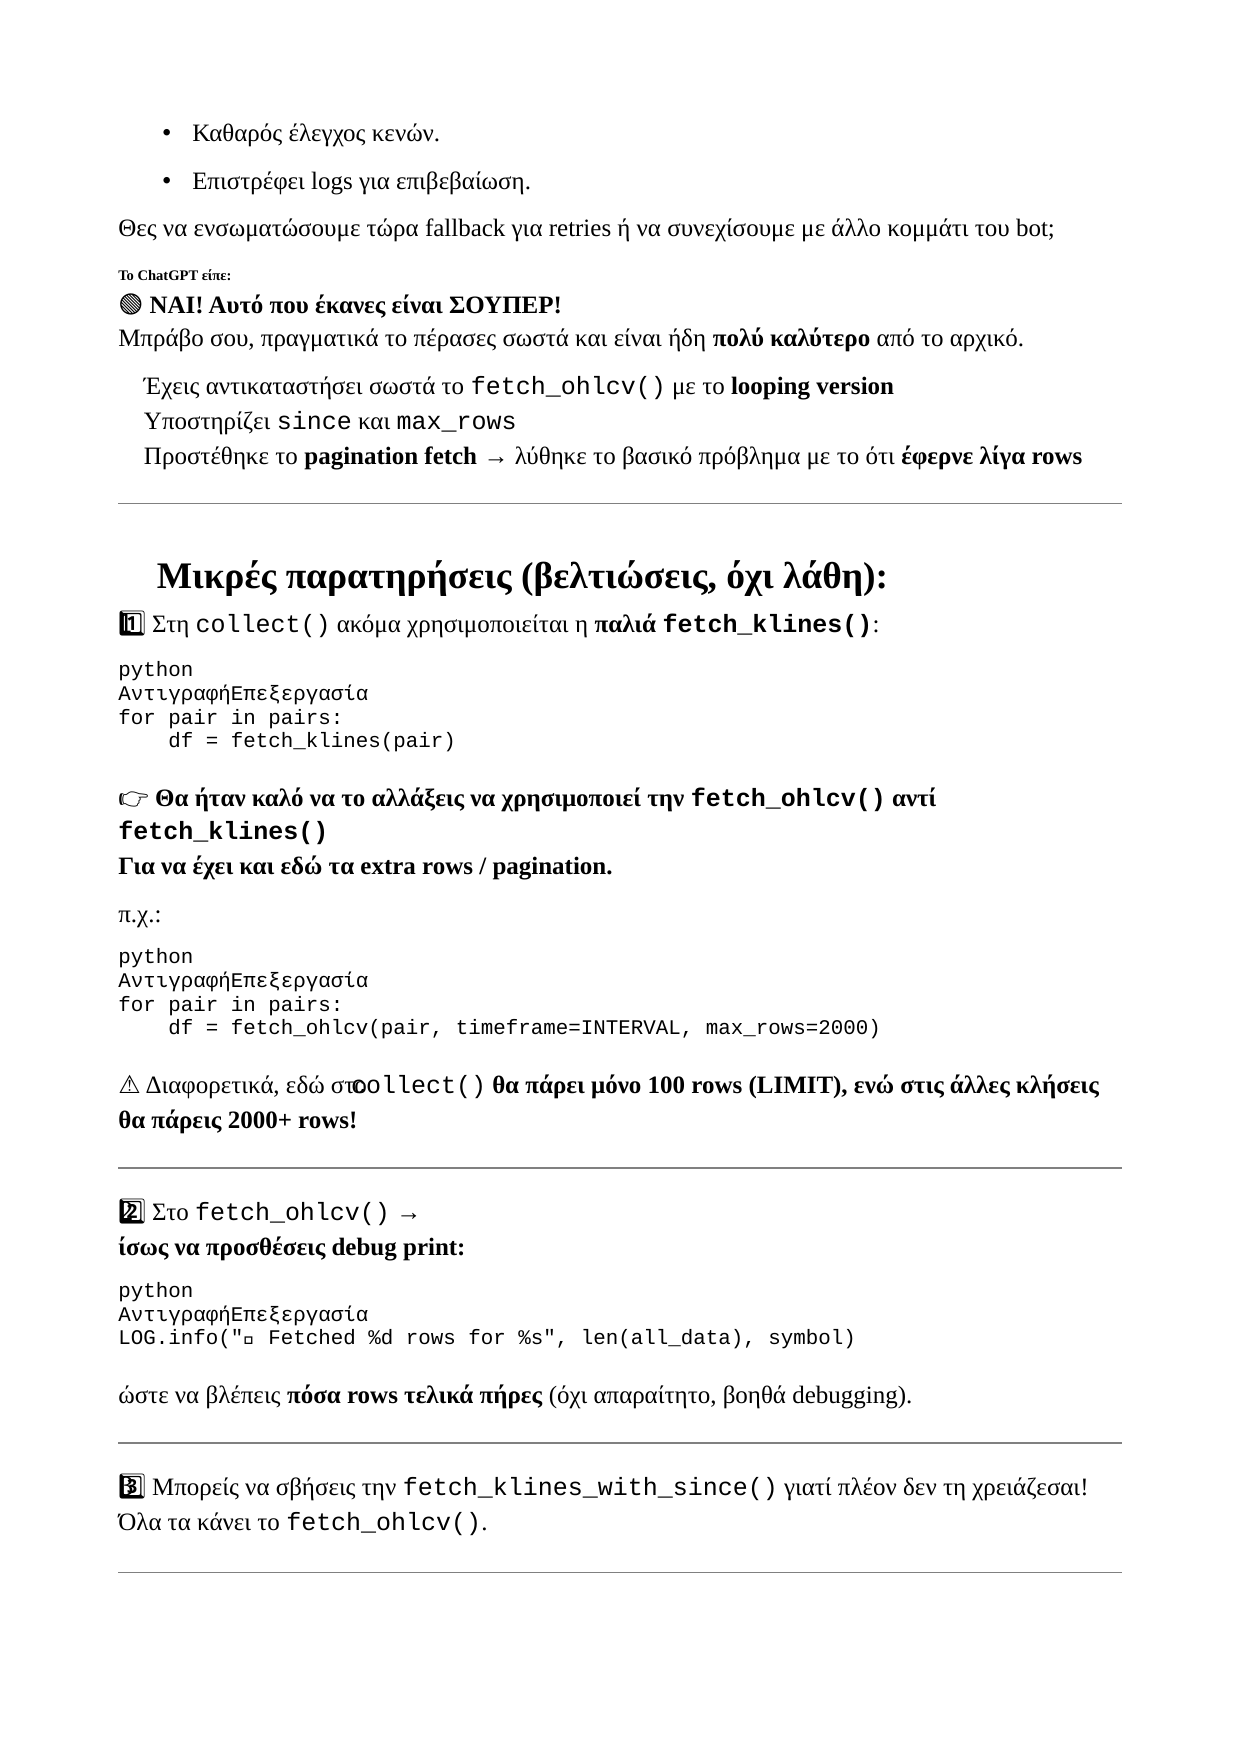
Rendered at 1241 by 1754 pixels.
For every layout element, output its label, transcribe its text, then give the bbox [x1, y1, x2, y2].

text ώστε να βλέπεις πόσα rows τελικά πήρες (όχι απαραίτητο, βοηθά debugging). [118, 1380, 1122, 1409]
text df = fetch_klines(pair) [118, 730, 1122, 754]
text ΑντιγραφήΕπεξεργασία [118, 683, 1122, 707]
list Επιστρέφει logs για επιβεβαίωση. [162, 166, 1122, 194]
text 🟢 ΝΑΙ! Αυτό που έκανες είναι ΣΟΥΠΕΡ! Μπράβο σου, πραγματικά το πέρασες σωστά και είναι ήδη πολύ καλύτερο από το αρχικό. [118, 290, 1122, 352]
subtitle ✨ Μικρές παρατηρήσεις (βελτιώσεις, όχι λάθη): [118, 554, 1122, 597]
text python [118, 946, 1122, 970]
text ⚠️ Διαφορετικά, εδώ στο collect() θα πάρει μόνο 100 rows (LIMIT), ενώ στις άλλες κλήσεις θα πάρεις 2000+ rows! [118, 1070, 1122, 1134]
text ΑντιγραφήΕπεξεργασία [118, 1304, 1122, 1327]
text for pair in pairs: [118, 707, 1122, 730]
list Καθαρός έλεγχος κενών. [162, 118, 1122, 147]
text 3️⃣ Μπορείς να σβήσεις την fetch_klines_with_since() γιατί πλέον δεν τη χρειάζεσαι! Όλα τα κάνει το fetch_ohlcv(). [118, 1472, 1122, 1538]
text 1️⃣ Στη collect() ακόμα χρησιμοποιείται η παλιά fetch_klines(): [118, 609, 1122, 640]
text python [118, 1280, 1122, 1304]
text python [118, 659, 1122, 683]
text 2️⃣ Στο fetch_ohlcv() → ίσως να προσθέσεις debug print: [118, 1197, 1122, 1261]
text for pair in pairs: [118, 993, 1122, 1017]
text df = fetch_ohlcv(pair, timeframe=INTERVAL, max_rows=2000) [118, 1017, 1122, 1041]
text Θες να ενσωματώσουμε τώρα fallback για retries ή να συνεχίσουμε με άλλο κομμάτι του bot; [118, 213, 1122, 242]
text ΑντιγραφήΕπεξεργασία [118, 970, 1122, 993]
text ✅ Έχεις αντικαταστήσει σωστά το fetch_ohlcv() με το looping version ✅ Υποστηρίζει since και max_rows ✅ Προστέθηκε το pagination fetch → λύθηκε το βασικό πρόβλημα με το ότι έφερνε λίγα rows [118, 371, 1122, 470]
subtitle Το ChatGPT είπε: [118, 267, 1122, 284]
text π.χ.: [118, 899, 1122, 927]
text 👉 Θα ήταν καλό να το αλλάξεις να χρησιμοποιεί την fetch_ohlcv() αντί fetch_klines() Για να έχει και εδώ τα extra rows / pagination. [118, 783, 1122, 880]
text LOG.info("✅ Fetched %d rows for %s", len(all_data), symbol) [118, 1327, 1122, 1351]
